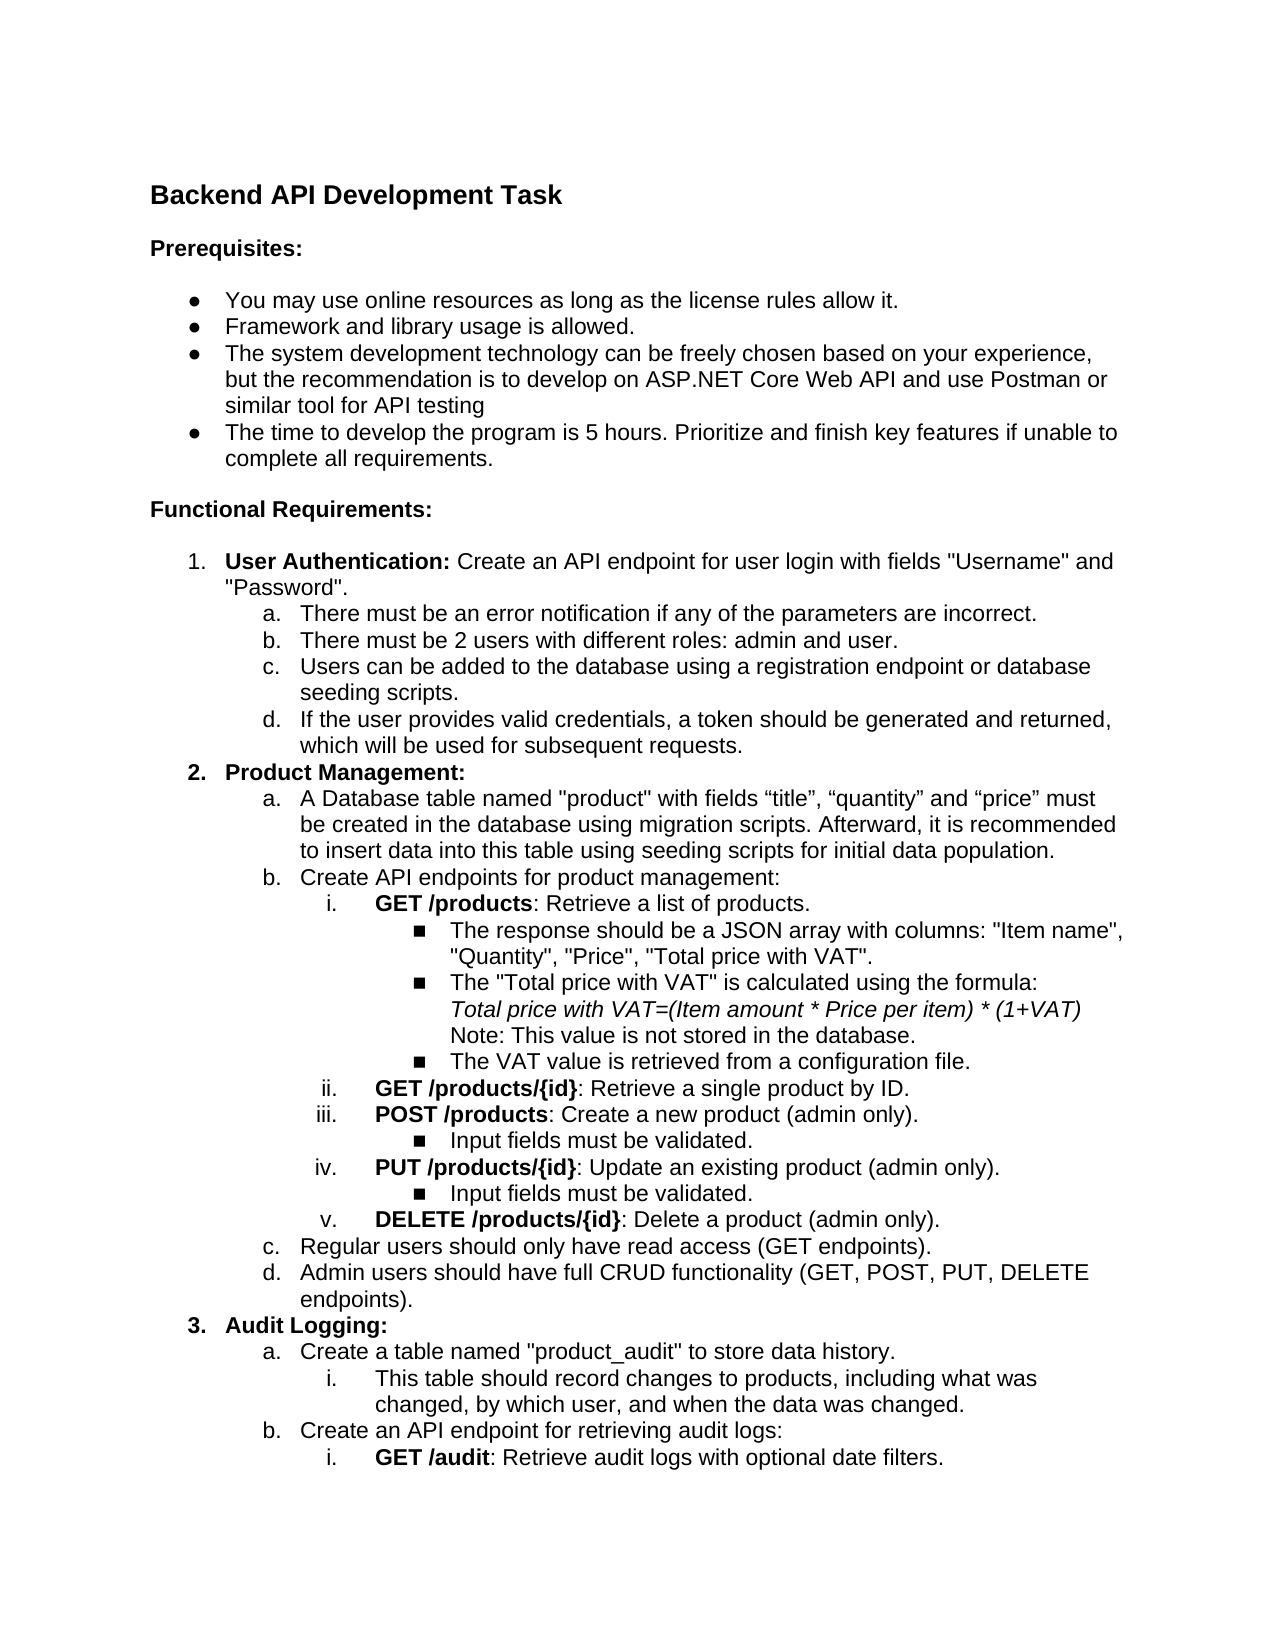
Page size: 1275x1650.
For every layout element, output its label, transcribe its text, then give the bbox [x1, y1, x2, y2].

list There must be 2 users with different roles: admin and user. [262, 627, 1125, 653]
list The system development technology can be freely chosen based on your experience, but the recommendation is to develop on ASP.NET Core Web API and use Postman or similar tool for API testing [187, 339, 1125, 418]
list Input fields must be validated. [412, 1180, 1125, 1206]
list GET /audit: Retrieve audit logs with optional date filters. [337, 1444, 1125, 1470]
list PUT /products/{id}: Update an existing product (admin only). [337, 1154, 1125, 1180]
list Regular users should only have read access (GET endpoints). [262, 1233, 1125, 1259]
list POST /products: Create a new product (admin only). [337, 1101, 1125, 1127]
subtitle Prerequisites: [150, 235, 1125, 262]
subtitle Functional Requirements: [150, 496, 1125, 523]
list Create a table named "product_audit" to store data history. [262, 1338, 1125, 1364]
list GET /products: Retrieve a list of products. [337, 890, 1125, 917]
list The time to develop the program is 5 hours. Prioritize and finish key features if unable to complete all requirements. [187, 418, 1125, 471]
list Create API endpoints for product management: [262, 864, 1125, 890]
list Input fields must be validated. [412, 1127, 1125, 1154]
list If the user provides valid credentials, a token should be generated and returned, which will be used for subsequent requests. [262, 706, 1125, 758]
subtitle Backend API Development Task [150, 179, 1125, 210]
list You may use online resources as long as the license rules allow it. [187, 287, 1125, 313]
list Users can be added to the database using a registration endpoint or database seeding scripts. [262, 653, 1125, 706]
list Audit Logging: [187, 1312, 1125, 1338]
list This table should record changes to products, including what was changed, by which user, and when the data was changed. [337, 1364, 1125, 1417]
list GET /products/{id}: Retrieve a single product by ID. [337, 1075, 1125, 1101]
list The response should be a JSON array with columns: "Item name", "Quantity", "Price", "Total price with VAT". [412, 917, 1125, 969]
list Framework and library usage is allowed. [187, 313, 1125, 339]
list A Database table named "product" with fields “title”, “quantity” and “price” must be created in the database using migration scripts. Afterward, it is recommended to insert data into this table using seeding scripts for initial data population. [262, 785, 1125, 864]
list The VAT value is retrieved from a configuration file. [412, 1048, 1125, 1075]
list DELETE /products/{id}: Delete a product (admin only). [337, 1206, 1125, 1233]
list There must be an error notification if any of the parameters are incorrect. [262, 600, 1125, 627]
list Admin users should have full CRUD functionality (GET, POST, PUT, DELETE endpoints). [262, 1259, 1125, 1312]
list Product Management: [187, 758, 1125, 785]
list Create an API endpoint for retrieving audit logs: [262, 1417, 1125, 1444]
list The "Total price with VAT" is calculated using the formula: Total price with VAT=(Item amount * Price per item) * (1+VAT) Note: This value is not stored in the database. [412, 969, 1125, 1048]
list User Authentication: Create an API endpoint for user login with fields "Username" and "Password". [187, 548, 1125, 600]
